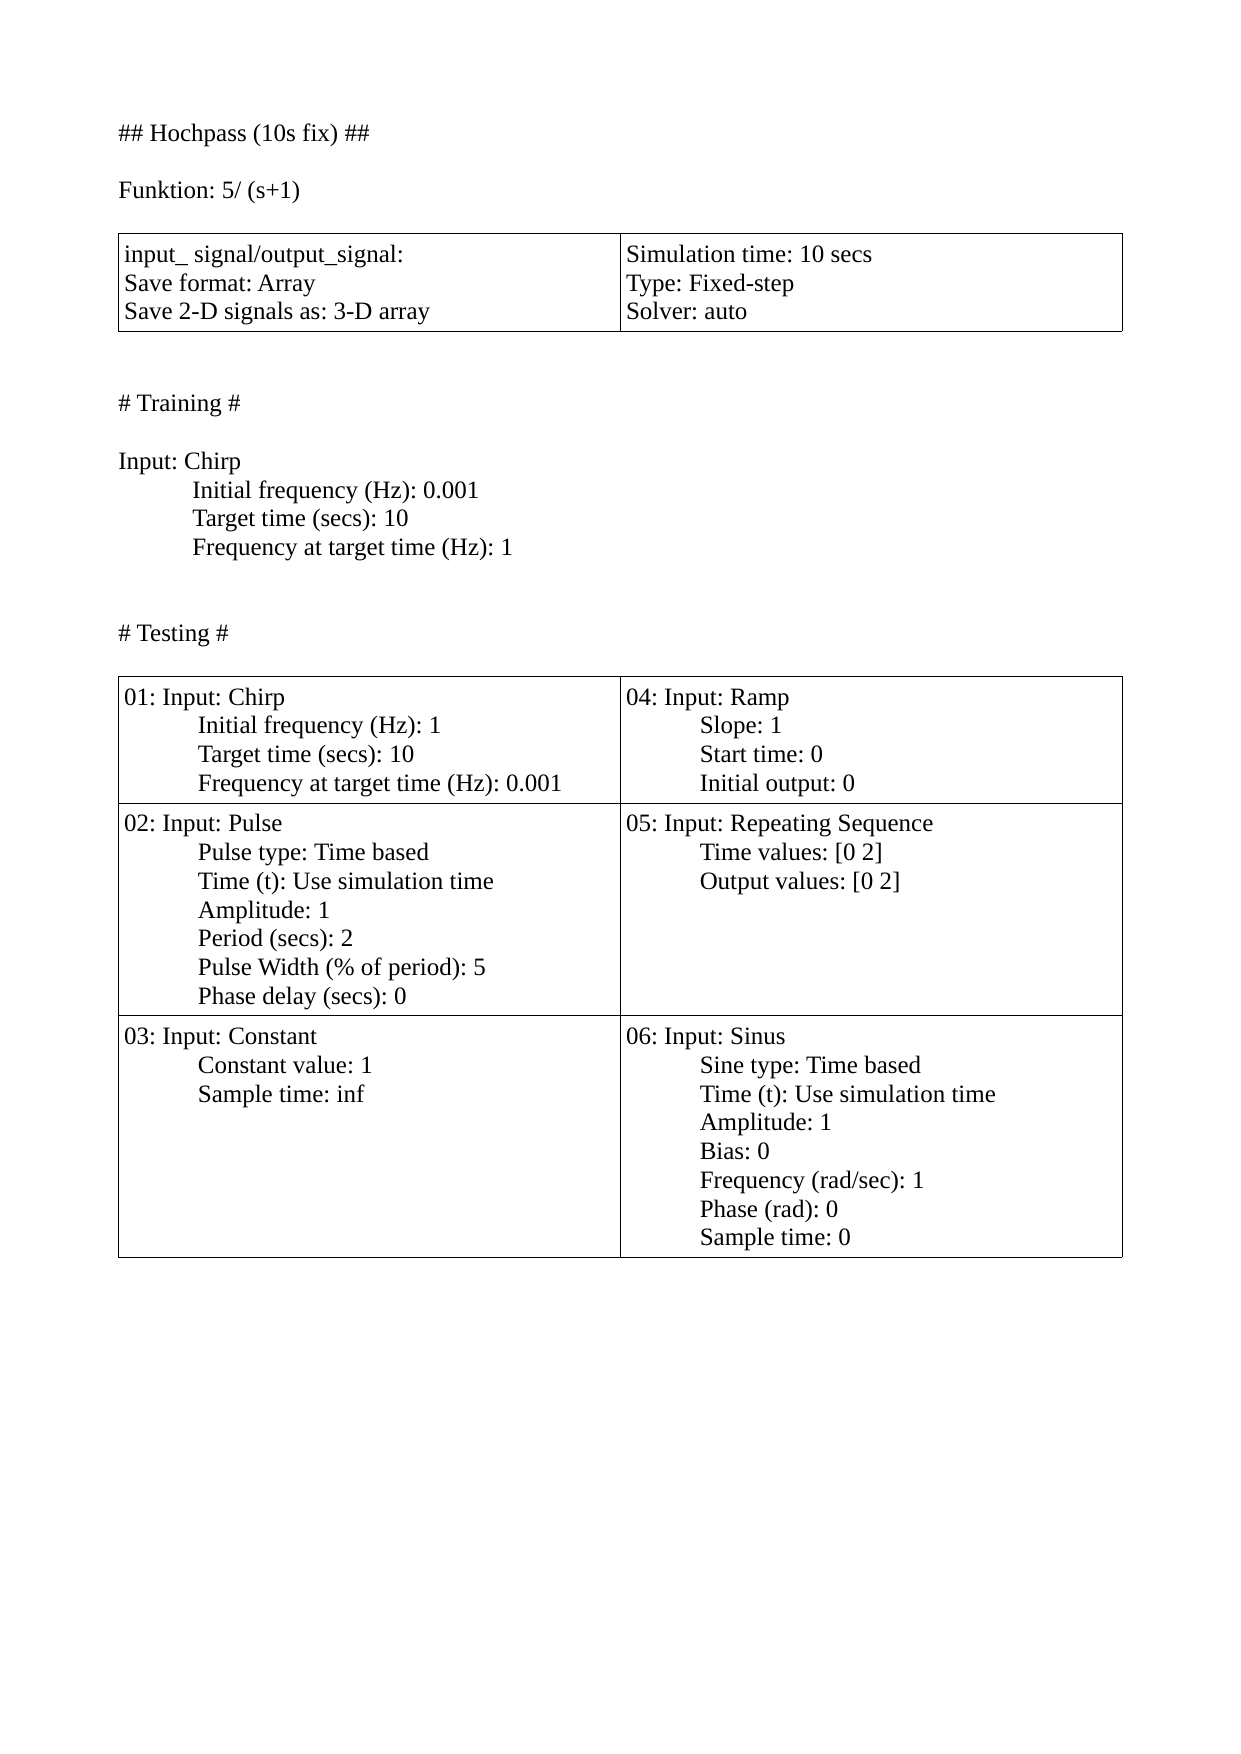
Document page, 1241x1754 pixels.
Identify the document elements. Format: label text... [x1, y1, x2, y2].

table_header 01: Input: Chirp Initial frequency (Hz): 1 Target time (secs): 10 Frequency at target time (Hz): 0.001 [119, 677, 620, 803]
text # Training # [118, 388, 1122, 417]
text Initial frequency (Hz): 0.001 [118, 475, 1122, 503]
table_header Simulation time: 10 secs Type: Fixed-step Solver: auto [621, 234, 1122, 331]
text ## Hochpass (10s fix) ## [118, 118, 1122, 147]
table_header input_ signal/output_signal: Save format: Array Save 2-D signals as: 3-D array [119, 234, 620, 331]
table_header 04: Input: Ramp Slope: 1 Start time: 0 Initial output: 0 [621, 677, 1122, 803]
text Input: Chirp [118, 446, 1122, 475]
table_cell 05: Input: Repeating Sequence Time values: [0 2] Output values: [0 2] [621, 804, 1122, 1015]
text Funktion: 5/ (s+1) [118, 176, 1122, 204]
text Frequency at target time (Hz): 1 [118, 532, 1122, 561]
table_cell 06: Input: Sinus Sine type: Time based Time (t): Use simulation time Amplitude: 1 Bias: 0 Frequency (rad/sec): 1 Phase (rad): 0 Sample time: 0 [621, 1016, 1122, 1257]
table_cell 02: Input: Pulse Pulse type: Time based Time (t): Use simulation time Amplitude: 1 Period (secs): 2 Pulse Width (% of period): 5 Phase delay (secs): 0 [119, 804, 620, 1015]
text Target time (secs): 10 [118, 503, 1122, 532]
text # Testing # [118, 618, 1122, 647]
table_cell 03: Input: Constant Constant value: 1 Sample time: inf [119, 1016, 620, 1257]
